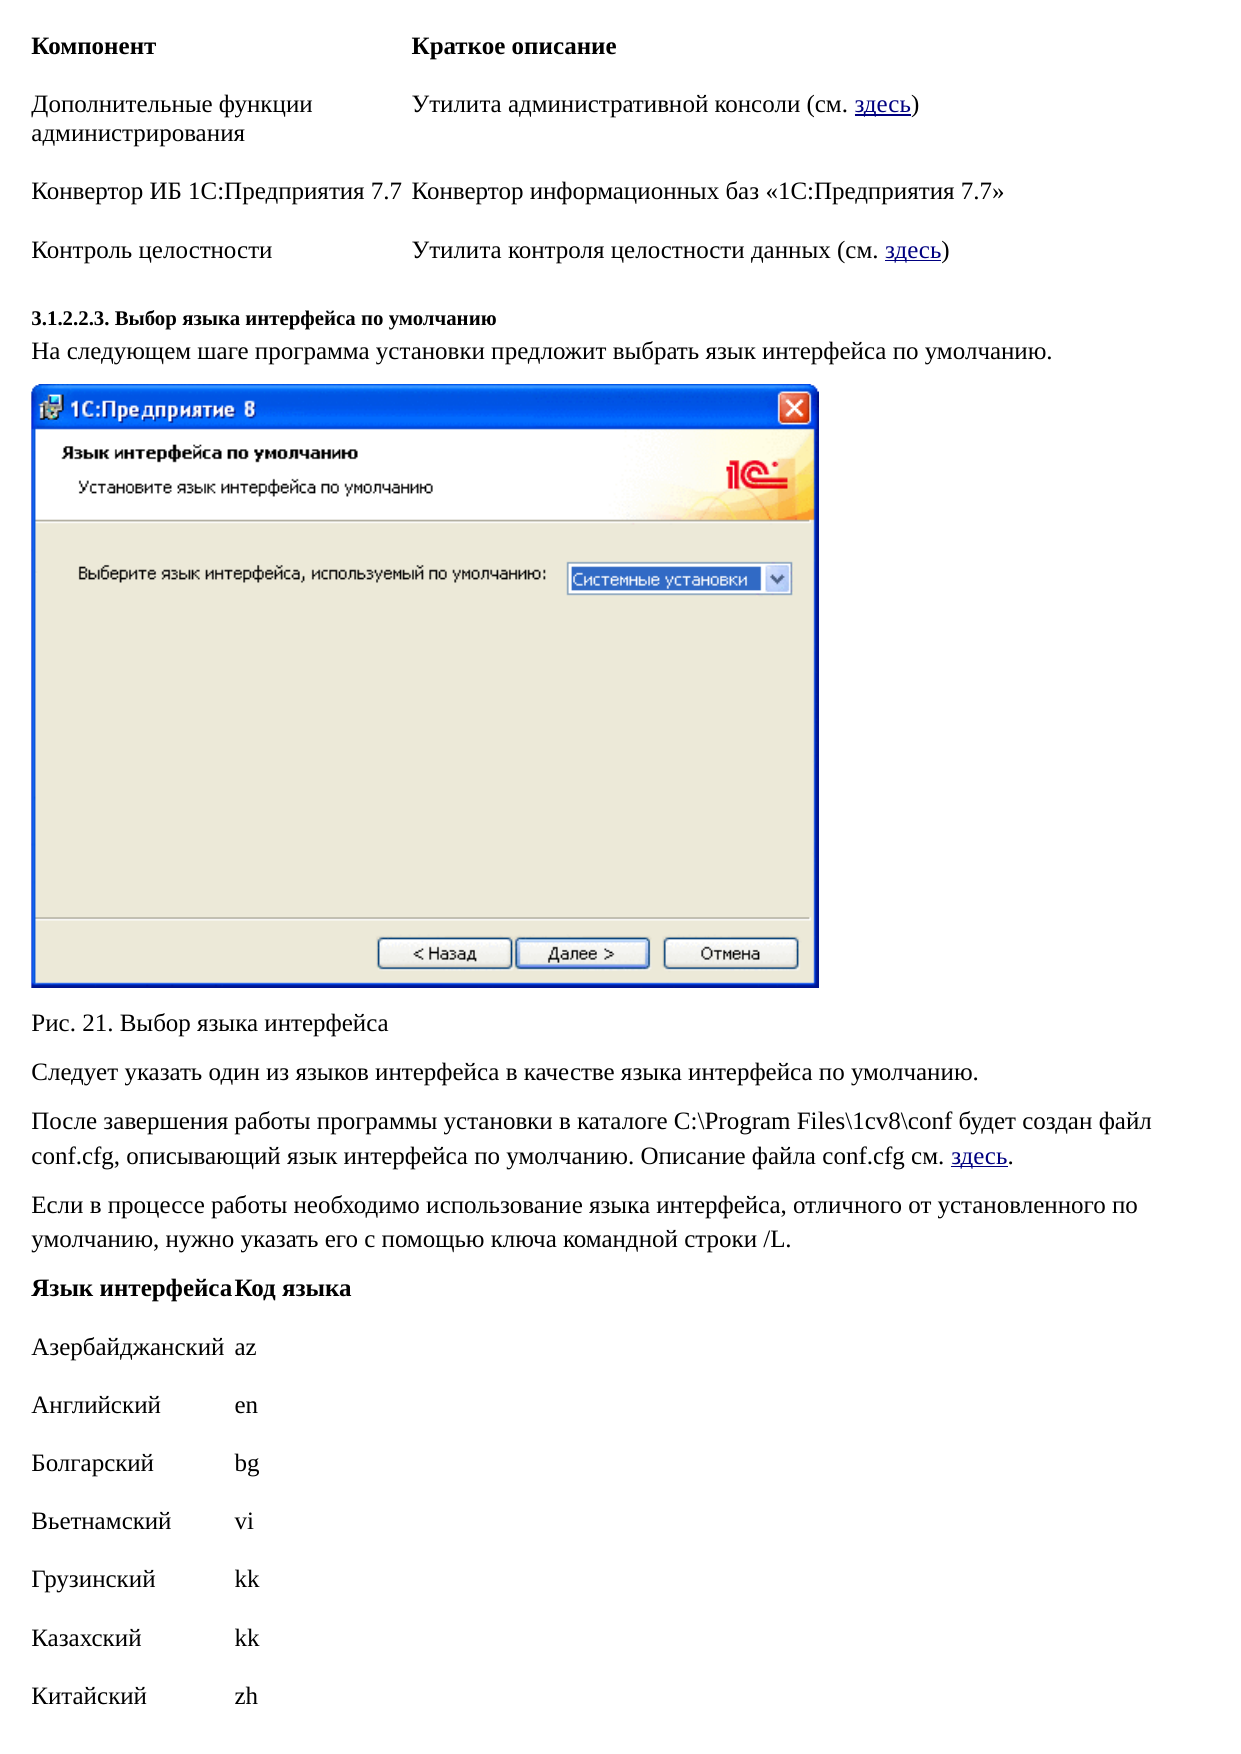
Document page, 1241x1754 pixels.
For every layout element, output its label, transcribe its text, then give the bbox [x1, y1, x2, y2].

table_cell bg [234, 1448, 353, 1506]
table_cell Конвертор ИБ 1С:Предприятия 7.7 [31, 176, 411, 235]
table_cell zh [234, 1681, 353, 1710]
table_cell Английский [31, 1390, 234, 1448]
table_cell kk [234, 1623, 353, 1681]
table_header Компонент [31, 31, 411, 89]
picture [31, 384, 819, 988]
table_cell Конвертор информационных баз «1С:Предприятия 7.7» [411, 176, 1212, 235]
table_cell az [234, 1332, 353, 1390]
table_cell Грузинский [31, 1565, 234, 1623]
table_cell Контроль целостности [31, 235, 411, 293]
table_cell Дополнительные функции администрирования [31, 90, 411, 176]
table_cell Утилита административной консоли (см. здесь) [411, 90, 1212, 176]
table_header Краткое описание [411, 31, 1212, 89]
text Рис. 21. Выбор языка интерфейса [31, 1008, 1212, 1037]
table_cell Вьетнамский [31, 1506, 234, 1564]
text Если в процессе работы необходимо использование языка интерфейса, отличного от установленного по умолчанию, нужно указать его с помощью ключа командной строки /L. [31, 1190, 1212, 1253]
table_header Язык интерфейса [31, 1274, 234, 1332]
subtitle 3.1.2.2.3. Выбор языка интерфейса по умолчанию [31, 305, 1212, 329]
text На следующем шаге программа установки предложит выбрать язык интерфейса по умолчанию. [31, 336, 1212, 364]
table_cell Азербайджанский [31, 1332, 234, 1390]
table_header Код языка [234, 1274, 353, 1332]
text Следует указать один из языков интерфейса в качестве языка интерфейса по умолчанию. [31, 1057, 1212, 1086]
table_cell Казахский [31, 1623, 234, 1681]
table_cell en [234, 1390, 353, 1448]
table_cell vi [234, 1506, 353, 1564]
table_cell Болгарский [31, 1448, 234, 1506]
table_cell Утилита контроля целостности данных (см. здесь) [411, 235, 1212, 293]
text После завершения работы программы установки в каталоге C:\Program Files\1cv8\conf будет создан файл conf.cfg, описывающий язык интерфейса по умолчанию. Описание файла conf.cfg см. здесь. [31, 1106, 1212, 1169]
table_cell Китайский [31, 1681, 234, 1710]
table_cell kk [234, 1565, 353, 1623]
